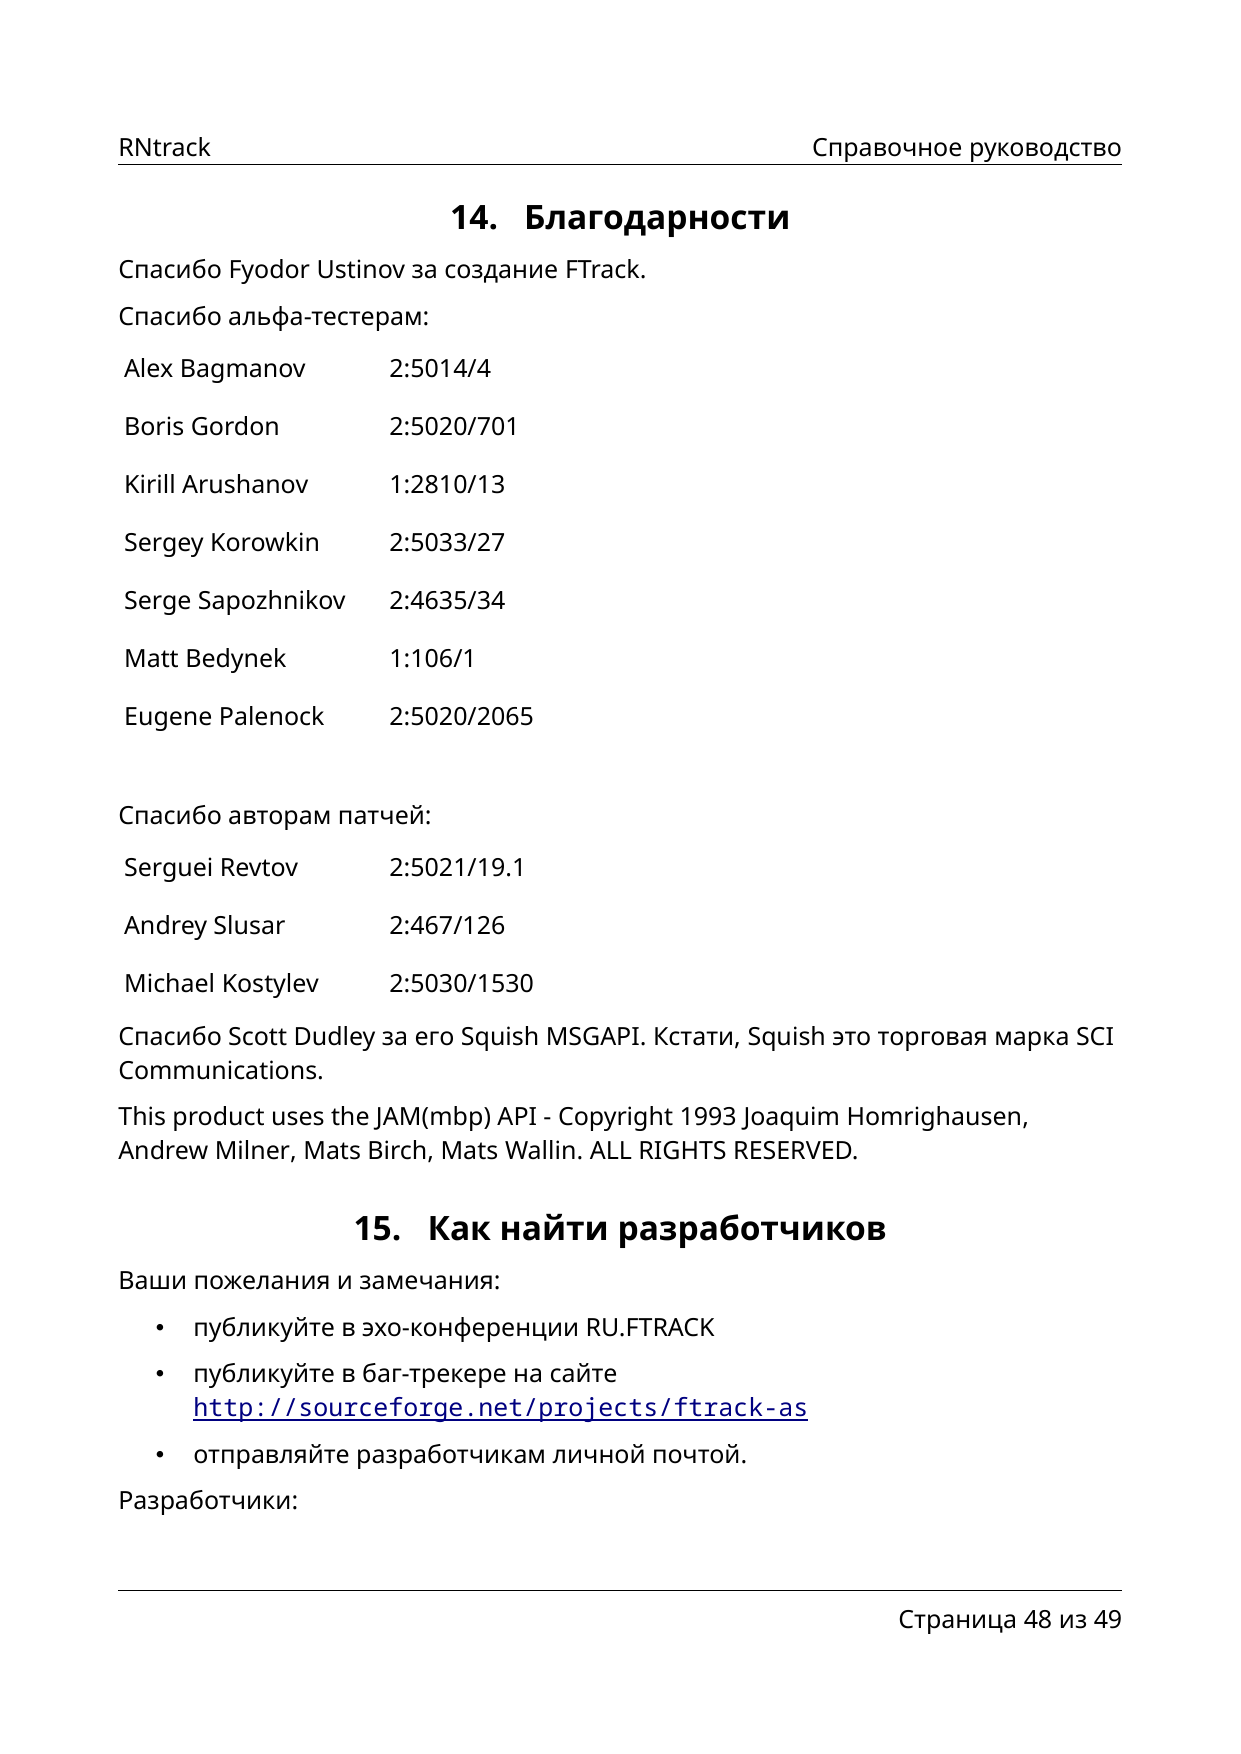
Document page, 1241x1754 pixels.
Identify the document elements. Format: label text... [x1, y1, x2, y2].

text Разработчики: [118, 1483, 1122, 1517]
table_cell 2:5030/1530 [383, 960, 1122, 1018]
text Спасибо Scott Dudley за его Squish MSGAPI. Кстати, Squish это торговая марка SCI Communications. [118, 1018, 1122, 1086]
table_cell Serge Sapozhnikov [118, 577, 383, 635]
table_cell Eugene Palenock [118, 693, 383, 751]
table_header 2:5021/19.1 [383, 844, 1122, 902]
text This product uses the JAM(mbp) API - Copyright 1993 Joaquim Homrighausen, Andrew Milner, Mats Birch, Mats Wallin. ALL RIGHTS RESERVED. [118, 1099, 1122, 1167]
text Спасибо альфа-тестерам: [118, 298, 1122, 332]
table_cell 2:4635/34 [383, 577, 1122, 635]
list отправляйте разработчикам личной почтой. [156, 1436, 1122, 1471]
table_cell Kirill Arushanov [118, 461, 383, 519]
list публикуйте в баг-трекере на сайте http://sourceforge.net/projects/ftrack-as [156, 1356, 1122, 1424]
text Спасибо Fyodor Ustinov за создание FTrack. [118, 252, 1122, 286]
table_cell Matt Bedynek [118, 635, 383, 693]
table_cell 1:106/1 [383, 635, 1122, 693]
table_cell Sergey Korowkin [118, 519, 383, 577]
table_header 2:5014/4 [383, 345, 1122, 403]
subtitle Благодарности [118, 193, 1122, 239]
list публикуйте в эхо-конференции RU.FTRACK [156, 1309, 1122, 1343]
table_cell Andrey Slusar [118, 902, 383, 960]
table_header Serguei Revtov [118, 844, 383, 902]
table_header Alex Bagmanov [118, 345, 383, 403]
table_cell 2:5020/701 [383, 403, 1122, 461]
table_cell Michael Kostylev [118, 960, 383, 1018]
text Ваши пожелания и замечания: [118, 1263, 1122, 1297]
table_cell 2:5033/27 [383, 519, 1122, 577]
table_cell 2:5020/2065 [383, 693, 1122, 751]
table_cell 2:467/126 [383, 902, 1122, 960]
subtitle Как найти разработчиков [118, 1204, 1122, 1250]
table_cell Boris Gordon [118, 403, 383, 461]
table_cell 1:2810/13 [383, 461, 1122, 519]
text Спасибо авторам патчей: [118, 798, 1122, 832]
